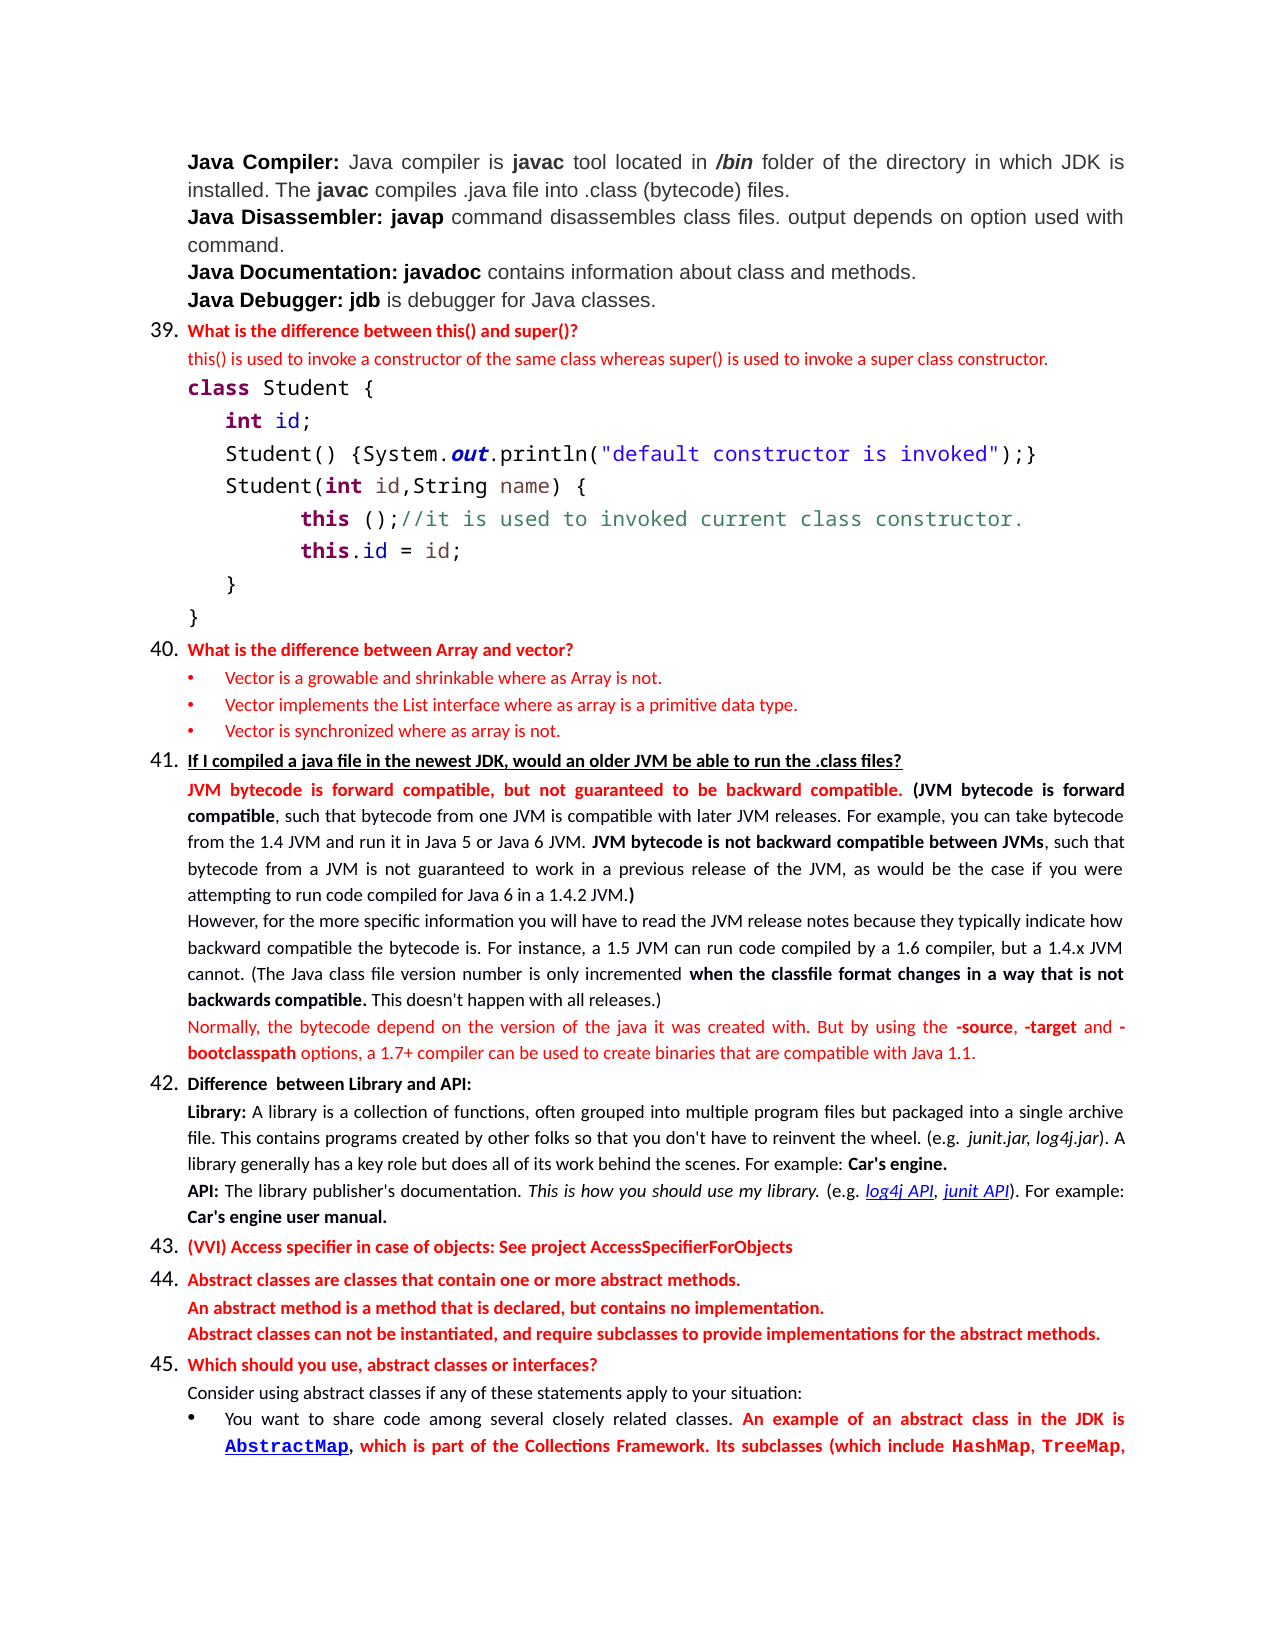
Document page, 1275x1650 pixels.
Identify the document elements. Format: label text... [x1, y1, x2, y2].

list If I compiled a java file in the newest JDK, would an older JVM be able to run the .class files? [150, 746, 1125, 774]
list Which should you use, abstract classes or interfaces? [150, 1349, 1125, 1377]
list Normally, the bytecode depend on the version of the java it was created with. But by using the -source, -target and -bootclasspath options, a 1.7+ compiler can be used to create binaries that are compatible with Java 1.1. [150, 1015, 1125, 1064]
list You want to share code among several closely related classes. An example of an abstract class in the JDK is AbstractMap, which is part of the Collections Framework. Its subclasses (which include HashMap, TreeMap, [187, 1407, 1125, 1458]
list } [150, 602, 1125, 630]
list Vector is synchronized where as array is not. [187, 719, 1125, 742]
list Java Documentation: javadoc contains information about class and methods. [150, 260, 1125, 284]
list Consider using abstract classes if any of these statements apply to your situation: [150, 1381, 1125, 1404]
list (VVI) Access specifier in case of objects: See project AccessSpecifierForObjects [150, 1232, 1125, 1260]
list Java Debugger: jdb is debugger for Java classes. [150, 287, 1125, 311]
list Student(int id,String name) { [150, 471, 1125, 500]
list An abstract method is a method that is declared, but contains no implementation. [150, 1296, 1125, 1319]
list What is the difference between this() and super()? [150, 315, 1125, 343]
list However, for the more specific information you will have to read the JVM release notes because they typically indicate how backward compatible the bytecode is. For instance, a 1.5 JVM can run code compiled by a 1.6 compiler, but a 1.4.x JVM cannot. (The Java class file version number is only incremented when the classfile format changes in a way that is not backwards compatible. This doesn't happen with all releases.) [150, 909, 1125, 1012]
list Java Disassembler: javap command disassembles class files. output depends on option used with command. [150, 205, 1125, 256]
list Library: A library is a collection of functions, often grouped into multiple program files but packaged into a single archive file. This contains programs created by other folks so that you don't have to reinvent the wheel. (e.g. junit.jar, log4j.jar). A library generally has a key role but does all of its work behind the scenes. For example: Car's engine. [150, 1100, 1125, 1176]
list class Student { [150, 373, 1125, 402]
list this ();//it is used to invoked current class constructor. [150, 504, 1125, 532]
list Student() {System.out.println("default constructor is invoked");} [150, 439, 1125, 467]
list Abstract classes can not be instantiated, and require subclasses to provide implementations for the abstract methods. [150, 1322, 1125, 1345]
list Abstract classes are classes that contain one or more abstract methods. [150, 1264, 1125, 1292]
list API: The library publisher's documentation. This is how you should use my library. (e.g. log4j API, junit API). For example: Car's engine user manual. [150, 1179, 1125, 1228]
list this() is used to invoke a constructor of the same class whereas super() is used to invoke a super class constructor. [150, 347, 1125, 370]
list JVM bytecode is forward compatible, but not guaranteed to be backward compatible. (JVM bytecode is forward compatible, such that bytecode from one JVM is compatible with later JVM releases. For example, you can take bytecode from the 1.4 JVM and run it in Java 5 or Java 6 JVM. JVM bytecode is not backward compatible between JVMs, such that bytecode from a JVM is not guaranteed to work in a previous release of the JVM, as would be the case if you were attempting to run code compiled for Java 6 in a 1.4.2 JVM.) [150, 778, 1125, 906]
list Difference between Library and API: [150, 1068, 1125, 1096]
list Java Compiler: Java compiler is javac tool located in /bin folder of the directory in which JDK is installed. The javac compiles .java file into .class (bytecode) files. [150, 150, 1125, 201]
list Vector implements the List interface where as array is a primitive data type. [187, 693, 1125, 716]
list Vector is a growable and shrinkable where as Array is not. [187, 667, 1125, 689]
list What is the difference between Array and vector? [150, 634, 1125, 662]
list this.id = id; [187, 537, 1125, 565]
list } [150, 569, 1125, 598]
list int id; [150, 406, 1125, 434]
